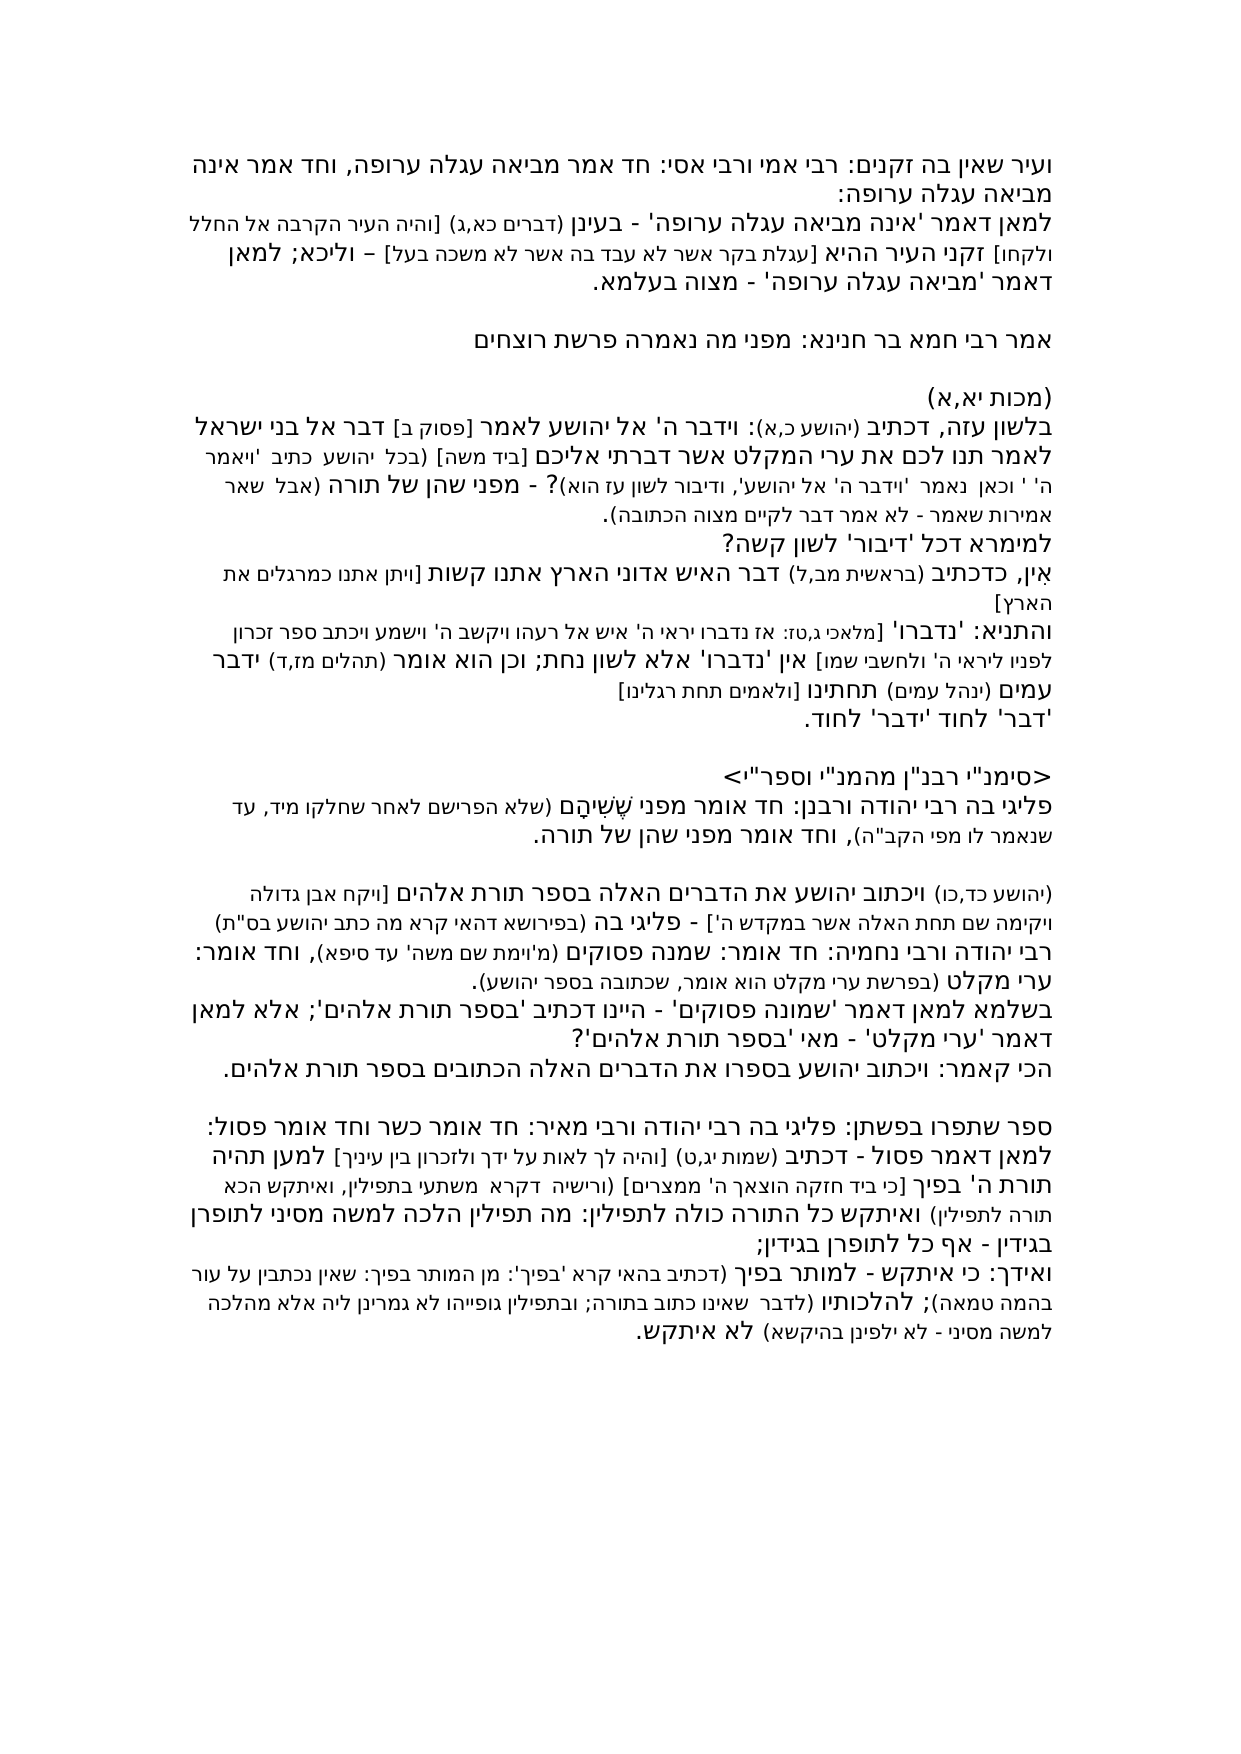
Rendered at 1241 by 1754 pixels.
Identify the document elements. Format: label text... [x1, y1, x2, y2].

text ואידך: כי איתקש - למותר בפיך (דכתיב בהאי קרא 'בפיך': מן המותר בפיך: שאין נכתבין על עור בהמה טמאה); להלכותיו (לדבר שאינו כתוב בתורה; ובתפילין גופייהו לא גמרינן ליה אלא מהלכה למשה מסיני - לא ילפינן בהיקשא) לא איתקש. [187, 1258, 1053, 1346]
text ועיר שאין בה זקנים: רבי אמי ורבי אסי: חד אמר מביאה עגלה ערופה, וחד אמר אינה מביאה עגלה ערופה: [187, 150, 1053, 208]
text ספר שתפרו בפשתן: פליגי בה רבי יהודה ורבי מאיר: חד אומר כשר וחד אומר פסול: למאן דאמר פסול - דכתיב (שמות יג,ט) [והיה לך לאות על ידך ולזכרון בין עיניך] למען תהיה תורת ה' בפיך [כי ביד חזקה הוצאך ה' ממצרים] (ורישיה דקרא משתעי בתפילין, ואיתקש הכא תורה לתפילין) ואיתקש כל התורה כולה לתפילין: מה תפילין הלכה למשה מסיני לתופרן בגידין - אף כל לתופרן בגידין; [187, 1112, 1053, 1258]
text (מכות יא,א) [187, 383, 1053, 412]
text בשלמא למאן דאמר 'שמונה פסוקים' - היינו דכתיב 'בספר תורת אלהים'; אלא למאן דאמר 'ערי מקלט' - מאי 'בספר תורת אלהים'? [187, 995, 1053, 1054]
text הכי קאמר: ויכתוב יהושע בספרו את הדברים האלה הכתובים בספר תורת אלהים. [187, 1054, 1053, 1083]
text למימרא דכל 'דיבור' לשון קשה? [187, 529, 1053, 558]
text פליגי בה רבי יהודה ורבנן: חד אומר מפני שֶׁשִׁיהָם (שלא הפרישם לאחר שחלקו מיד, עד שנאמר לו מפי הקב"ה), וחד אומר מפני שהן של תורה. [187, 791, 1053, 849]
text (יהושע כד,כו) ויכתוב יהושע את הדברים האלה בספר תורת אלהים [ויקח אבן גדולה ויקימה שם תחת האלה אשר במקדש ה'] - פליגי בה (בפירושא דהאי קרא מה כתב יהושע בס"ת) רבי יהודה ורבי נחמיה: חד אומר: שמנה פסוקים (מ'וימת שם משה' עד סיפא), וחד אומר: ערי מקלט (בפרשת ערי מקלט הוא אומר, שכתובה בספר יהושע). [187, 878, 1053, 995]
text <סימנ"י רבנ"ן מהמנ"י וספר"י> [187, 762, 1053, 791]
text בלשון עזה, דכתיב (יהושע כ,א): וידבר ה' אל יהושע לאמר [פסוק ב] דבר אל בני ישראל לאמר תנו לכם את ערי המקלט אשר דברתי אליכם [ביד משה] (בכל יהושע כתיב 'ויאמר ה' ' וכאן נאמר 'וידבר ה' אל יהושע', ודיבור לשון עז הוא)? - מפני שהן של תורה (אבל שאר אמירות שאמר - לא אמר דבר לקיים מצוה הכתובה). [187, 412, 1053, 529]
text 'דבר' לחוד 'ידבר' לחוד. [187, 704, 1053, 733]
text אִין, כדכתיב (בראשית מב,ל) דבר האיש אדוני הארץ אתנו קשות [ויתן אתנו כמרגלים את הארץ] [187, 558, 1053, 616]
text והתניא: 'נדברו' [מלאכי ג,טז: אז נדברו יראי ה' איש אל רעהו ויקשב ה' וישמע ויכתב ספר זכרון לפניו ליראי ה' ולחשבי שמו] אין 'נדברו' אלא לשון נחת; וכן הוא אומר (תהלים מז,ד) ידבר עמים (ינהל עמים) תחתינו [ולאמים תחת רגלינו] [187, 616, 1053, 704]
text למאן דאמר 'אינה מביאה עגלה ערופה' - בעינן (דברים כא,ג) [והיה העיר הקרבה אל החלל ולקחו] זקני העיר ההיא [עגלת בקר אשר לא עבד בה אשר לא משכה בעל] – וליכא; למאן דאמר 'מביאה עגלה ערופה' - מצוה בעלמא. [187, 208, 1053, 296]
text אמר רבי חמא בר חנינא: מפני מה נאמרה פרשת רוצחים [187, 325, 1053, 354]
